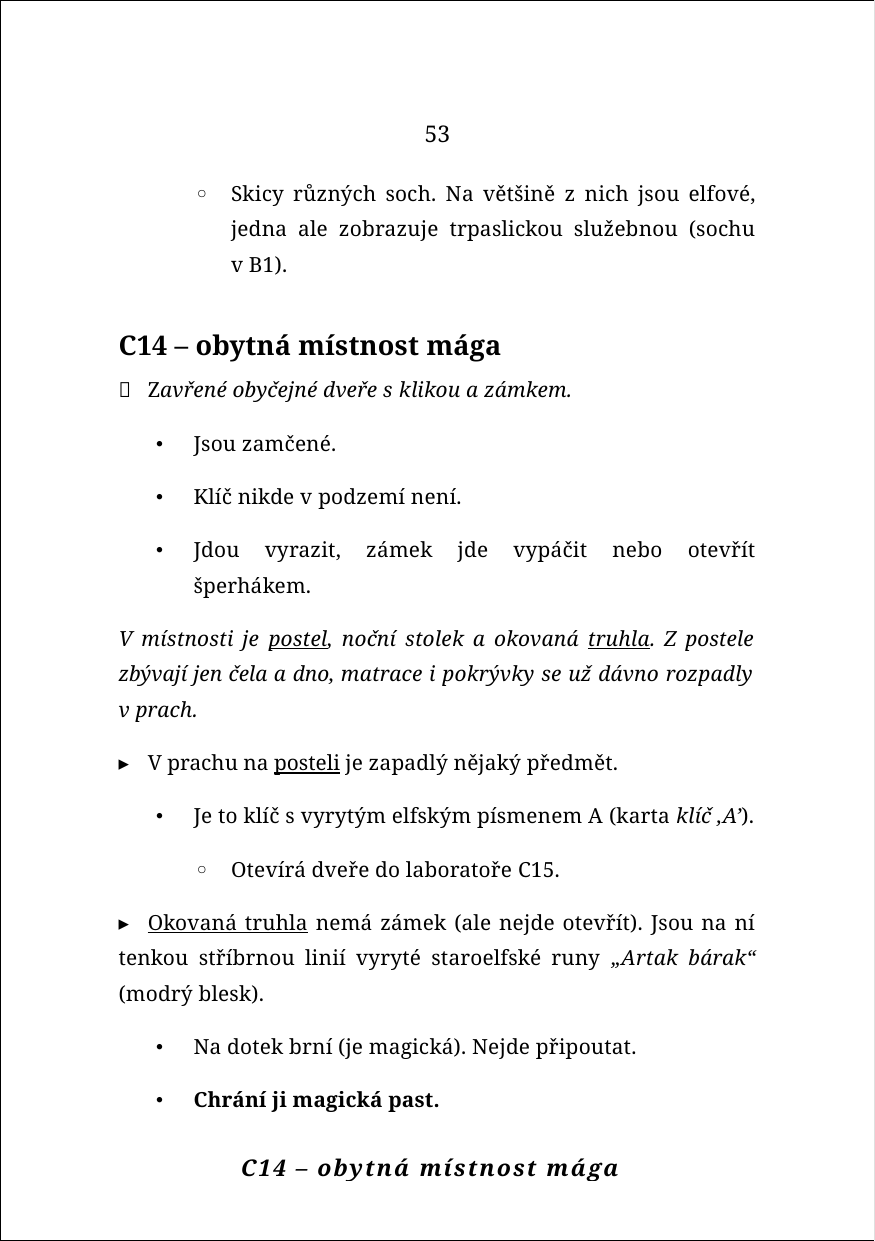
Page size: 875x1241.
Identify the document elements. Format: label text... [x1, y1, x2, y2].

list Otevírá dveře do laboratoře C15. [193, 855, 756, 883]
list Chrání ji magická past. [156, 1085, 756, 1114]
list Na dotek brní (je magická). Nejde připoutat. [156, 1032, 756, 1061]
list Jdou vyrazit, zámek jde vypáčit nebo otevřít šperhákem. [156, 535, 756, 599]
subtitle C14 – obytná místnost mága [118, 327, 756, 364]
text V⁠ místnosti je postel, noční stolek a⁠ okovaná truhla. Z⁠ postele zbývají jen čela a⁠ dno, matrace i⁠ pokrývky se už dávno rozpadly v⁠ prach. [118, 624, 756, 723]
text 🚪 Zavřené obyčejné dveře s⁠ klikou a⁠ zámkem. [118, 376, 756, 404]
text ▸ Okovaná truhla nemá zámek (ale nejde otevřít). Jsou na ní tenkou stříbrnou linií vyryté staroelfské runy „Artak bárak“ (modrý blesk). [118, 908, 756, 1007]
list Jsou zamčené. [156, 429, 756, 457]
list Skicy různých soch. Na většině z⁠ nich jsou elfové, jedna ale zobrazuje trpaslickou služebnou (sochu v⁠ B1). [193, 179, 756, 278]
list Je to klíč s⁠ vyrytým elfským písmenem A⁠ (karta klíč ‚A’). [156, 801, 756, 830]
text ▸ V prachu na⁠ posteli je zapadlý nějaký předmět. [118, 748, 756, 777]
list Klíč nikde v⁠ podzemí není. [156, 482, 756, 510]
